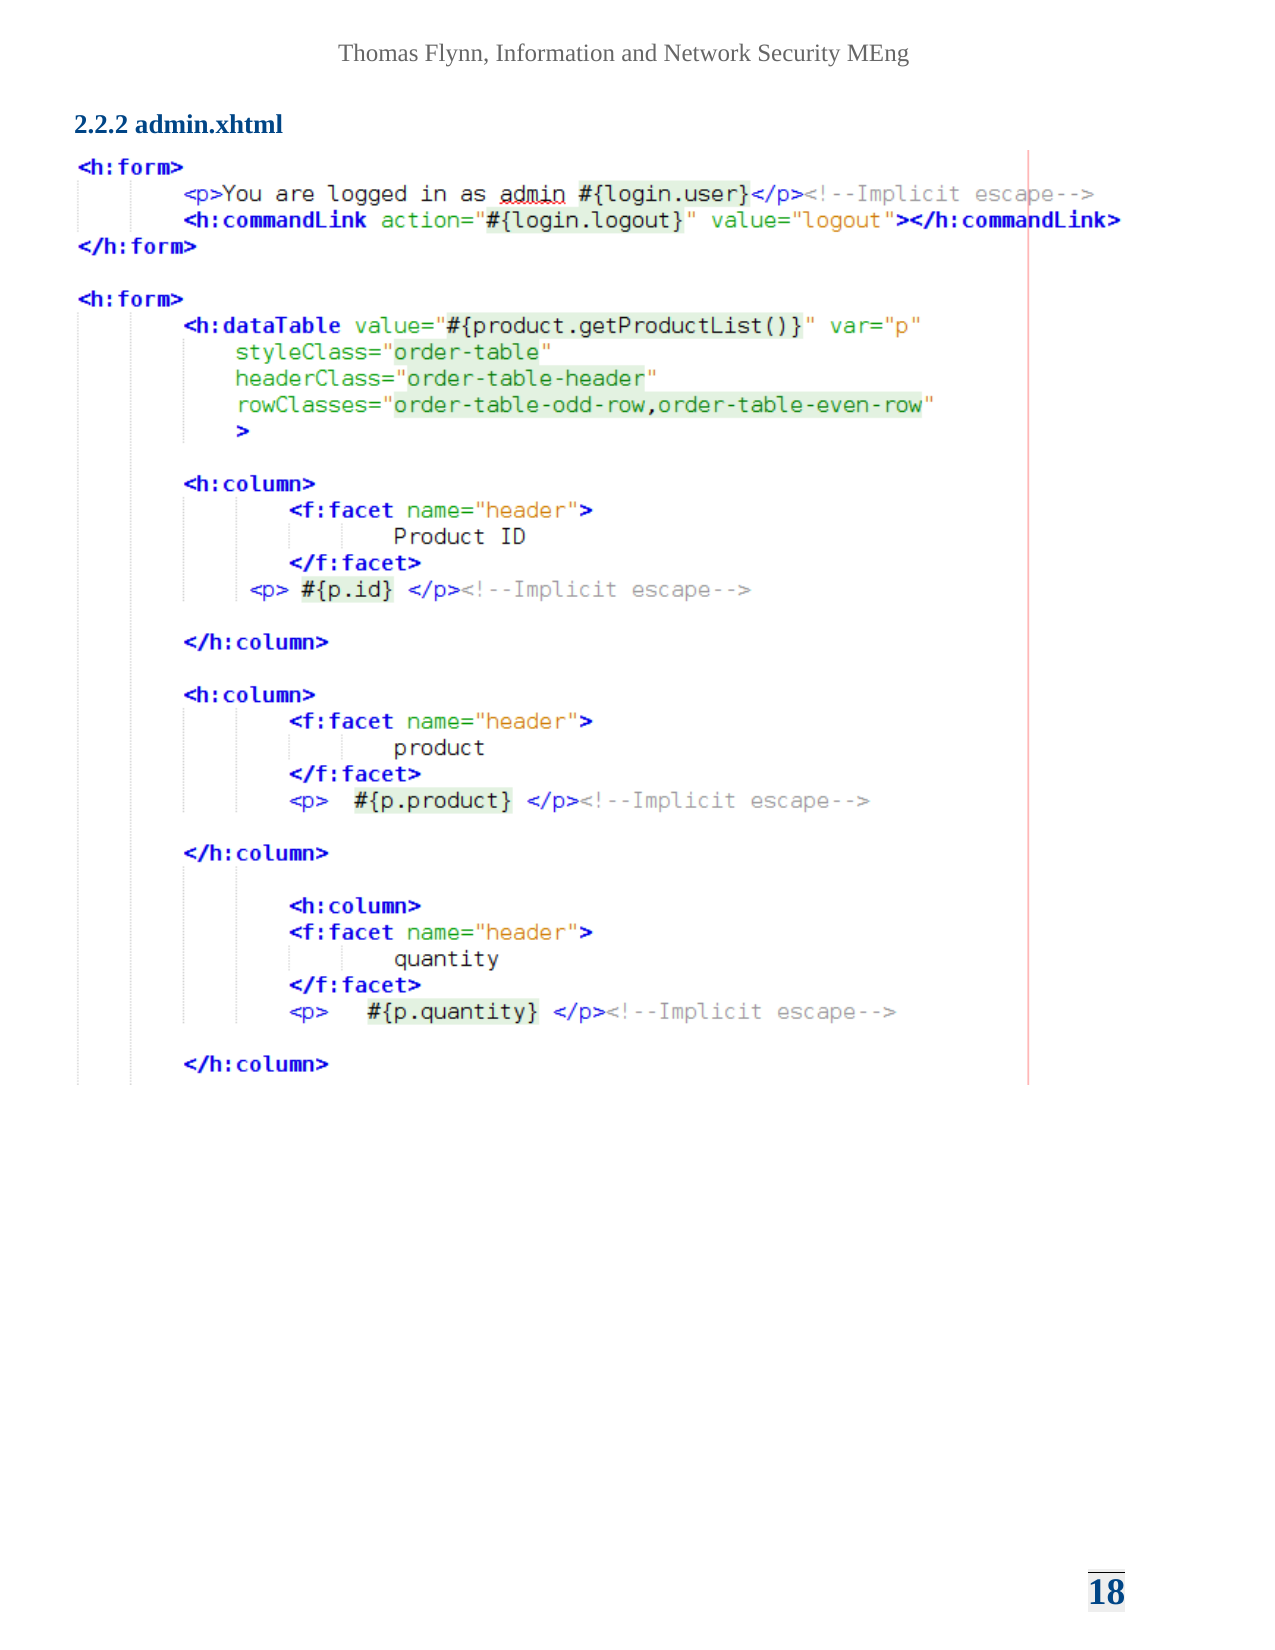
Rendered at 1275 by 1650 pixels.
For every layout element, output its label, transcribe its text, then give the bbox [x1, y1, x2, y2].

picture [73, 150, 1125, 1085]
subtitle 2.2.2 admin.xhtml [74, 108, 1125, 139]
